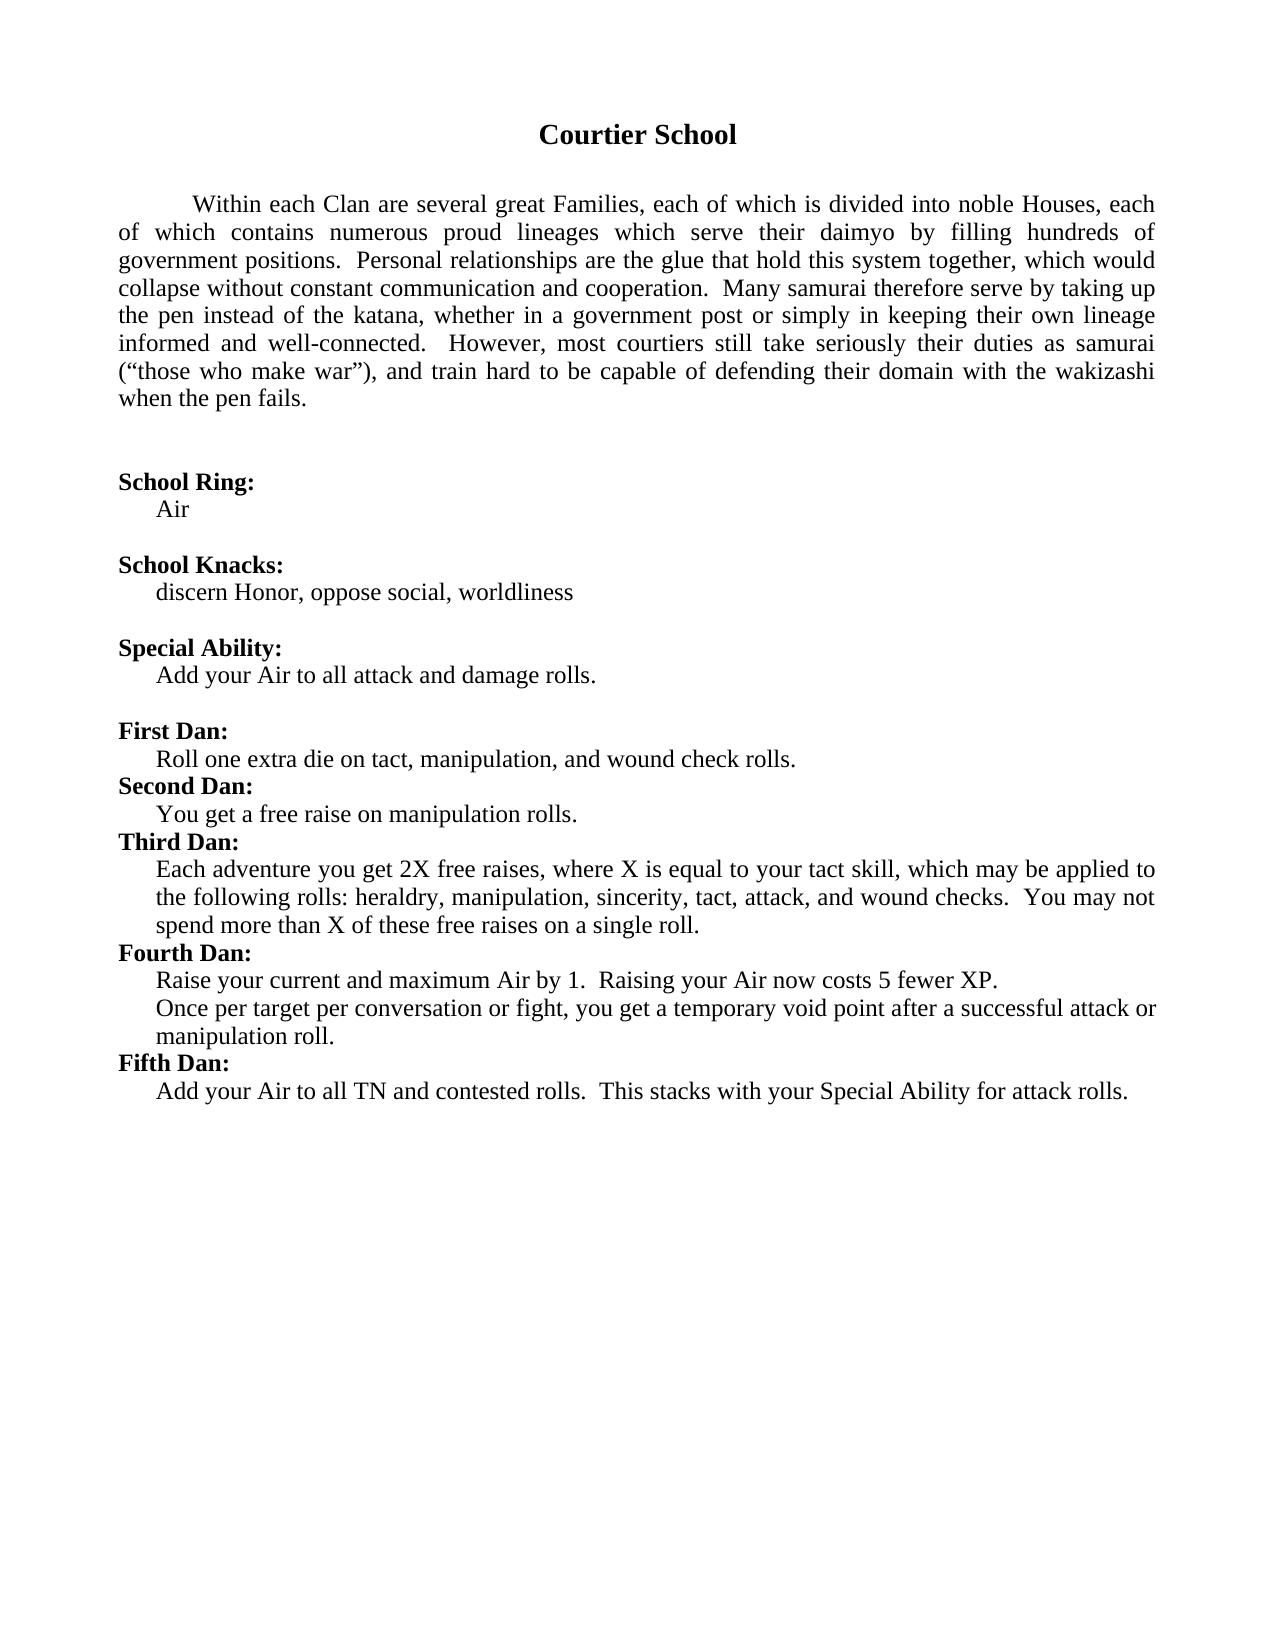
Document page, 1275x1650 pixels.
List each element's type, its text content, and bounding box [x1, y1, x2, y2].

text First Dan: [118, 717, 1157, 745]
text Third Dan: [118, 828, 1157, 856]
text Add your Air to all TN and contested rolls. This stacks with your Special Ability for attack rolls. [156, 1077, 1157, 1105]
text School Knacks: [118, 551, 1157, 578]
text Fifth Dan: [118, 1049, 1157, 1077]
text Courtier School [118, 118, 1157, 150]
text School Ring: [118, 468, 1157, 495]
text discern Honor, oppose social, worldliness [156, 578, 1157, 606]
text Special Ability: [118, 634, 1157, 662]
text Once per target per conversation or fight, you get a temporary void point after a successful attack or manipulation roll. [156, 994, 1157, 1049]
text Within each Clan are several great Families, each of which is divided into noble Houses, each of which contains numerous proud lineages which serve their daimyo by filling hundreds of government positions. Personal relationships are the glue that hold this system together, which would collapse without constant communication and cooperation. Many samurai therefore serve by taking up the pen instead of the katana, whether in a government post or simply in keeping their own lineage informed and well-connected. However, most courtiers still take seriously their duties as samurai (“those who make war”), and train hard to be capable of defending their domain with the wakizashi when the pen fails. [118, 191, 1157, 412]
text Add your Air to all attack and damage rolls. [156, 662, 1157, 689]
text Raise your current and maximum Air by 1. Raising your Air now costs 5 fewer XP. [156, 966, 1157, 994]
text You get a free raise on manipulation rolls. [156, 800, 1157, 828]
text Air [156, 495, 1157, 523]
text Second Dan: [118, 772, 1157, 800]
text Each adventure you get 2X free raises, where X is equal to your tact skill, which may be applied to the following rolls: heraldry, manipulation, sincerity, tact, attack, and wound checks. You may not spend more than X of these free raises on a single roll. [156, 856, 1157, 939]
text Roll one extra die on tact, manipulation, and wound check rolls. [156, 745, 1157, 772]
text Fourth Dan: [118, 939, 1157, 966]
